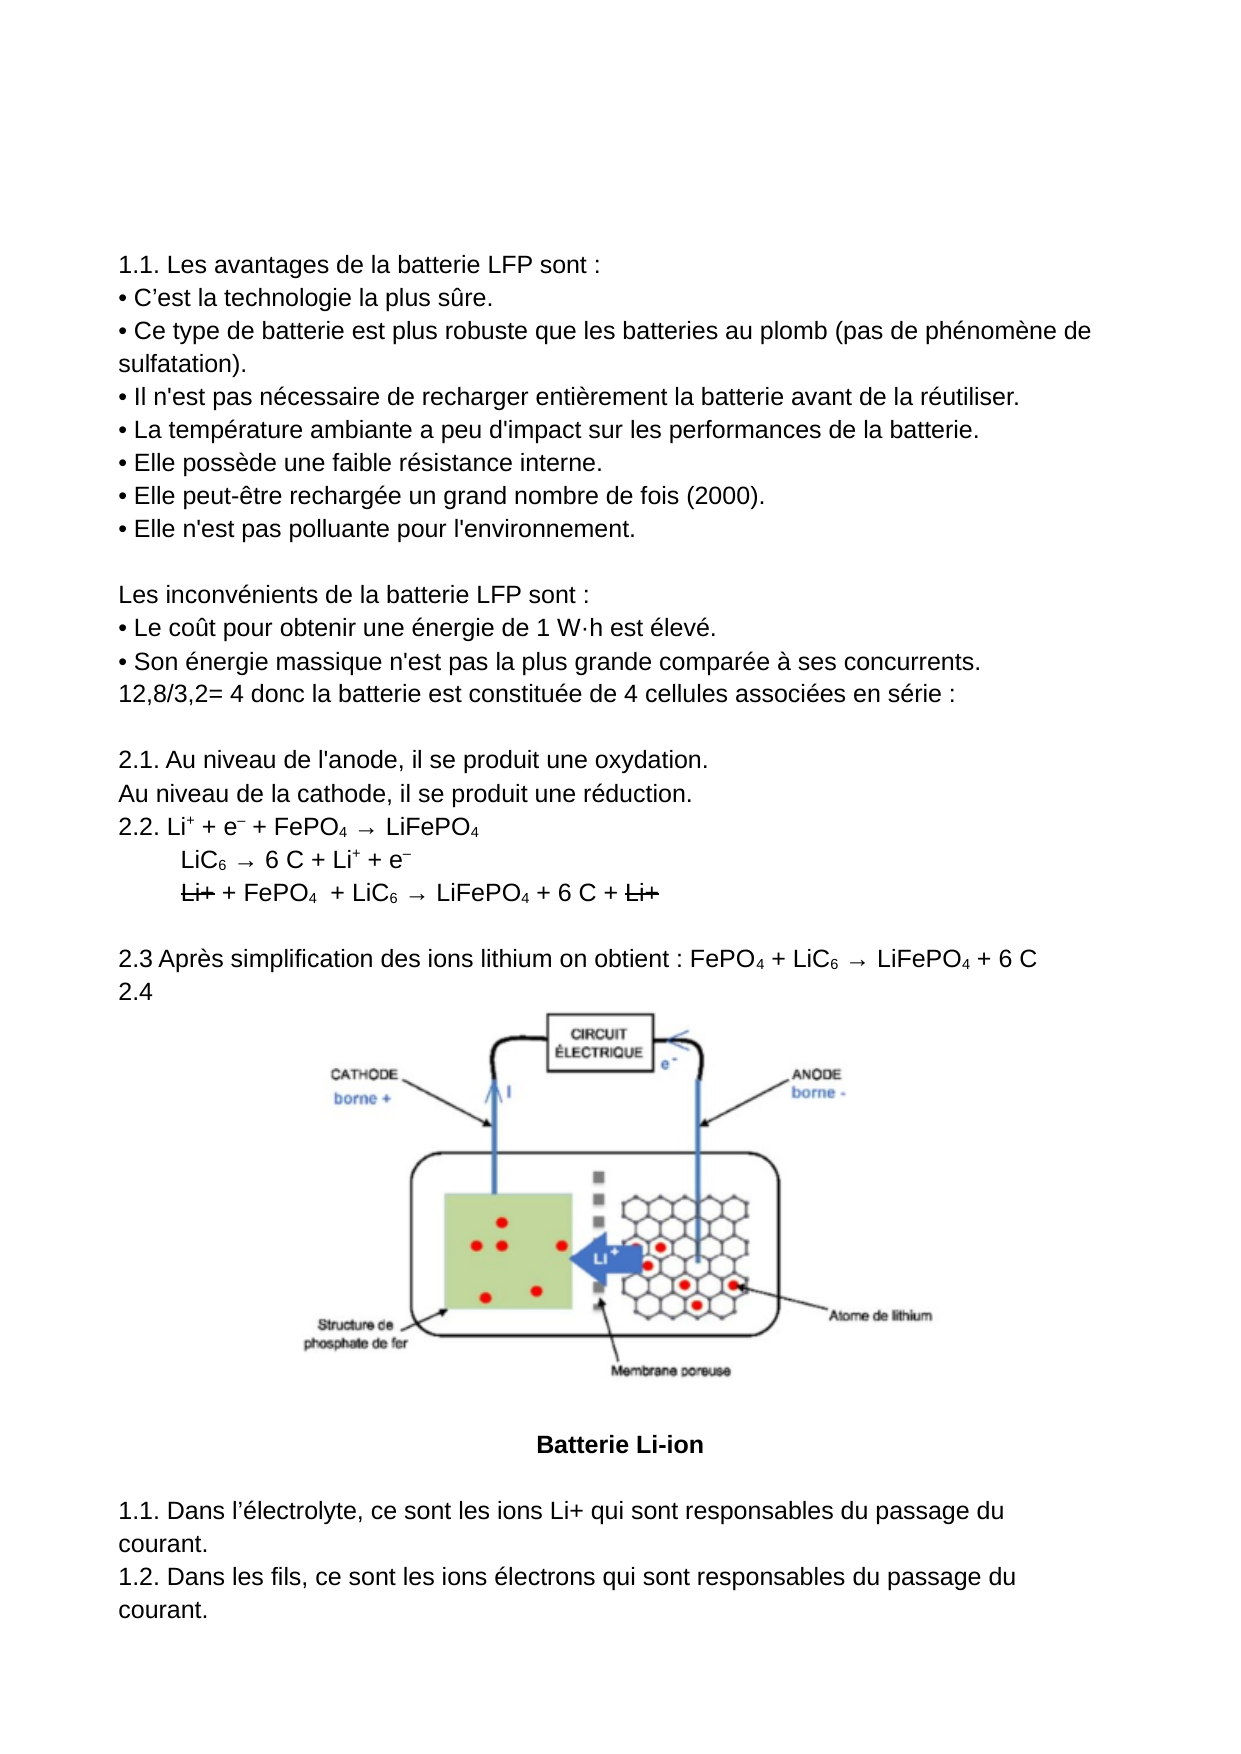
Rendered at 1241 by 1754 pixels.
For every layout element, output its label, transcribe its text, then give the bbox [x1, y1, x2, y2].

text 1.1. Dans l’électrolyte, ce sont les ions Li+ qui sont responsables du passage du [118, 1496, 1122, 1524]
picture [293, 1009, 947, 1393]
text 2.2. Li+ + e– + FePO4 → LiFePO4 [118, 812, 1122, 840]
text 1.2. Dans les fils, ce sont les ions électrons qui sont responsables du passage du [118, 1562, 1122, 1591]
text • Elle n'est pas polluante pour l'environnement. [118, 514, 1122, 543]
text LiC6 → 6 C + Li+ + e– [118, 844, 1122, 873]
text Les inconvénients de la batterie LFP sont : [118, 580, 1122, 609]
text • La température ambiante a peu d'impact sur les performances de la batterie. [118, 415, 1122, 444]
text • Le coût pour obtenir une énergie de 1 W·h est élevé. [118, 613, 1122, 642]
text • Son énergie massique n'est pas la plus grande comparée à ses concurrents. [118, 646, 1122, 675]
text • Elle possède une faible résistance interne. [118, 448, 1122, 477]
text 2.1. Au niveau de l'anode, il se produit une oxydation. [118, 746, 1122, 774]
text • Il n'est pas nécessaire de recharger entièrement la batterie avant de la réutiliser. [118, 382, 1122, 411]
text • C’est la technologie la plus sûre. [118, 283, 1122, 312]
text 12,8/3,2= 4 donc la batterie est constituée de 4 cellules associées en série : [118, 679, 1122, 708]
text • Elle peut-être rechargée un grand nombre de fois (2000). [118, 481, 1122, 510]
text Batterie Li-ion [118, 1430, 1122, 1458]
text Li+ + FePO4 + LiC6 → LiFePO4 + 6 C + Li+ [118, 878, 1122, 906]
text • Ce type de batterie est plus robuste que les batteries au plomb (pas de phénomène de sulfatation). [118, 316, 1122, 378]
text courant. [118, 1595, 1122, 1624]
text 2.4 [118, 977, 1122, 1005]
text courant. [118, 1529, 1122, 1558]
text 2.3 Après simplification des ions lithium on obtient : FePO4 + LiC6 → LiFePO4 + 6 C [118, 944, 1122, 972]
text 1.1. Les avantages de la batterie LFP sont : [118, 250, 1122, 279]
text Au niveau de la cathode, il se produit une réduction. [118, 778, 1122, 807]
